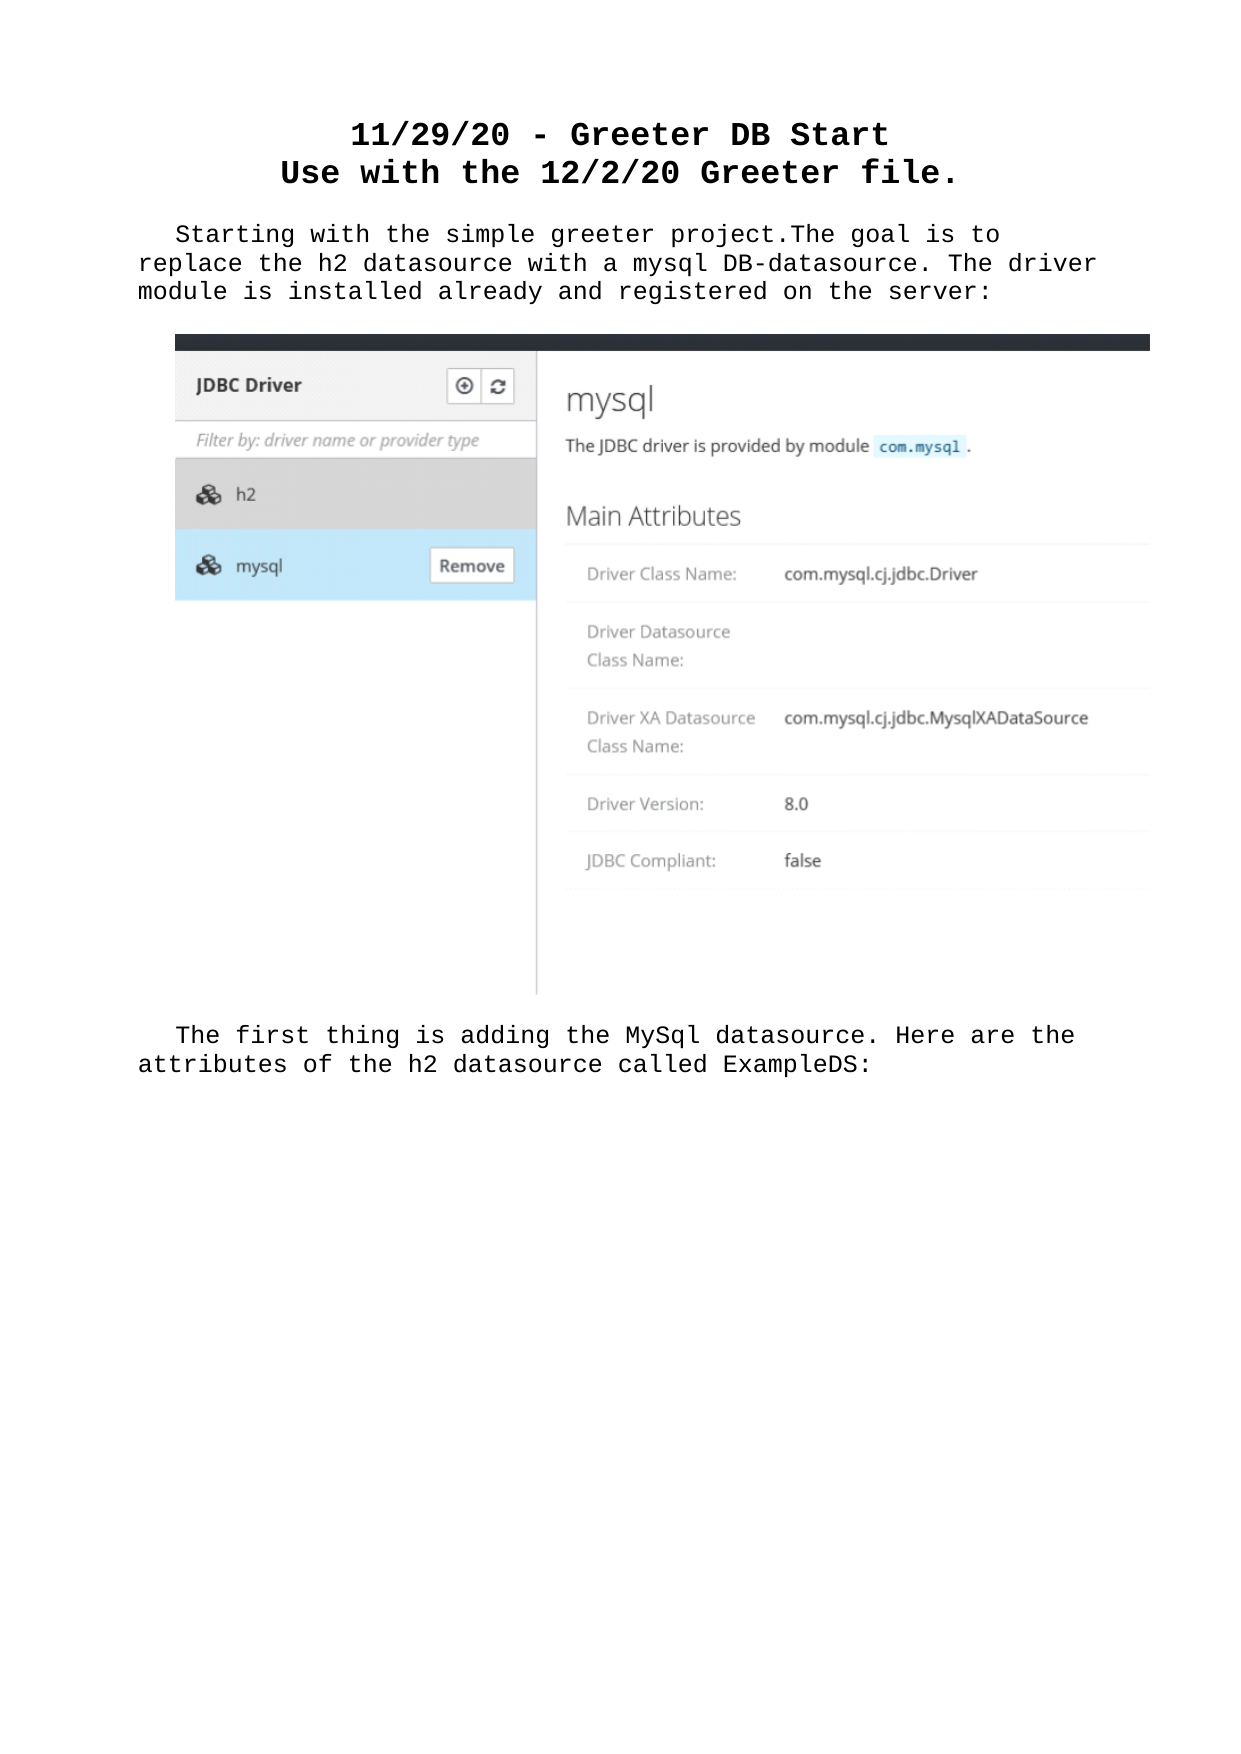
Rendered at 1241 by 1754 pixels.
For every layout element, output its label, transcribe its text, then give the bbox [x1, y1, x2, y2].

text 11/29/20 - Greeter DB Start [118, 118, 1122, 156]
text Starting with the simple greeter project.The goal is to replace the h2 datasource with a mysql DB-datasource. The driver module is installed already and registered on the server: [138, 222, 1103, 307]
text Use with the 12/2/20 Greeter file. [118, 156, 1122, 194]
text The first thing is adding the MySql datasource. Here are the attributes of the h2 datasource called ExampleDS: [138, 1023, 1103, 1079]
